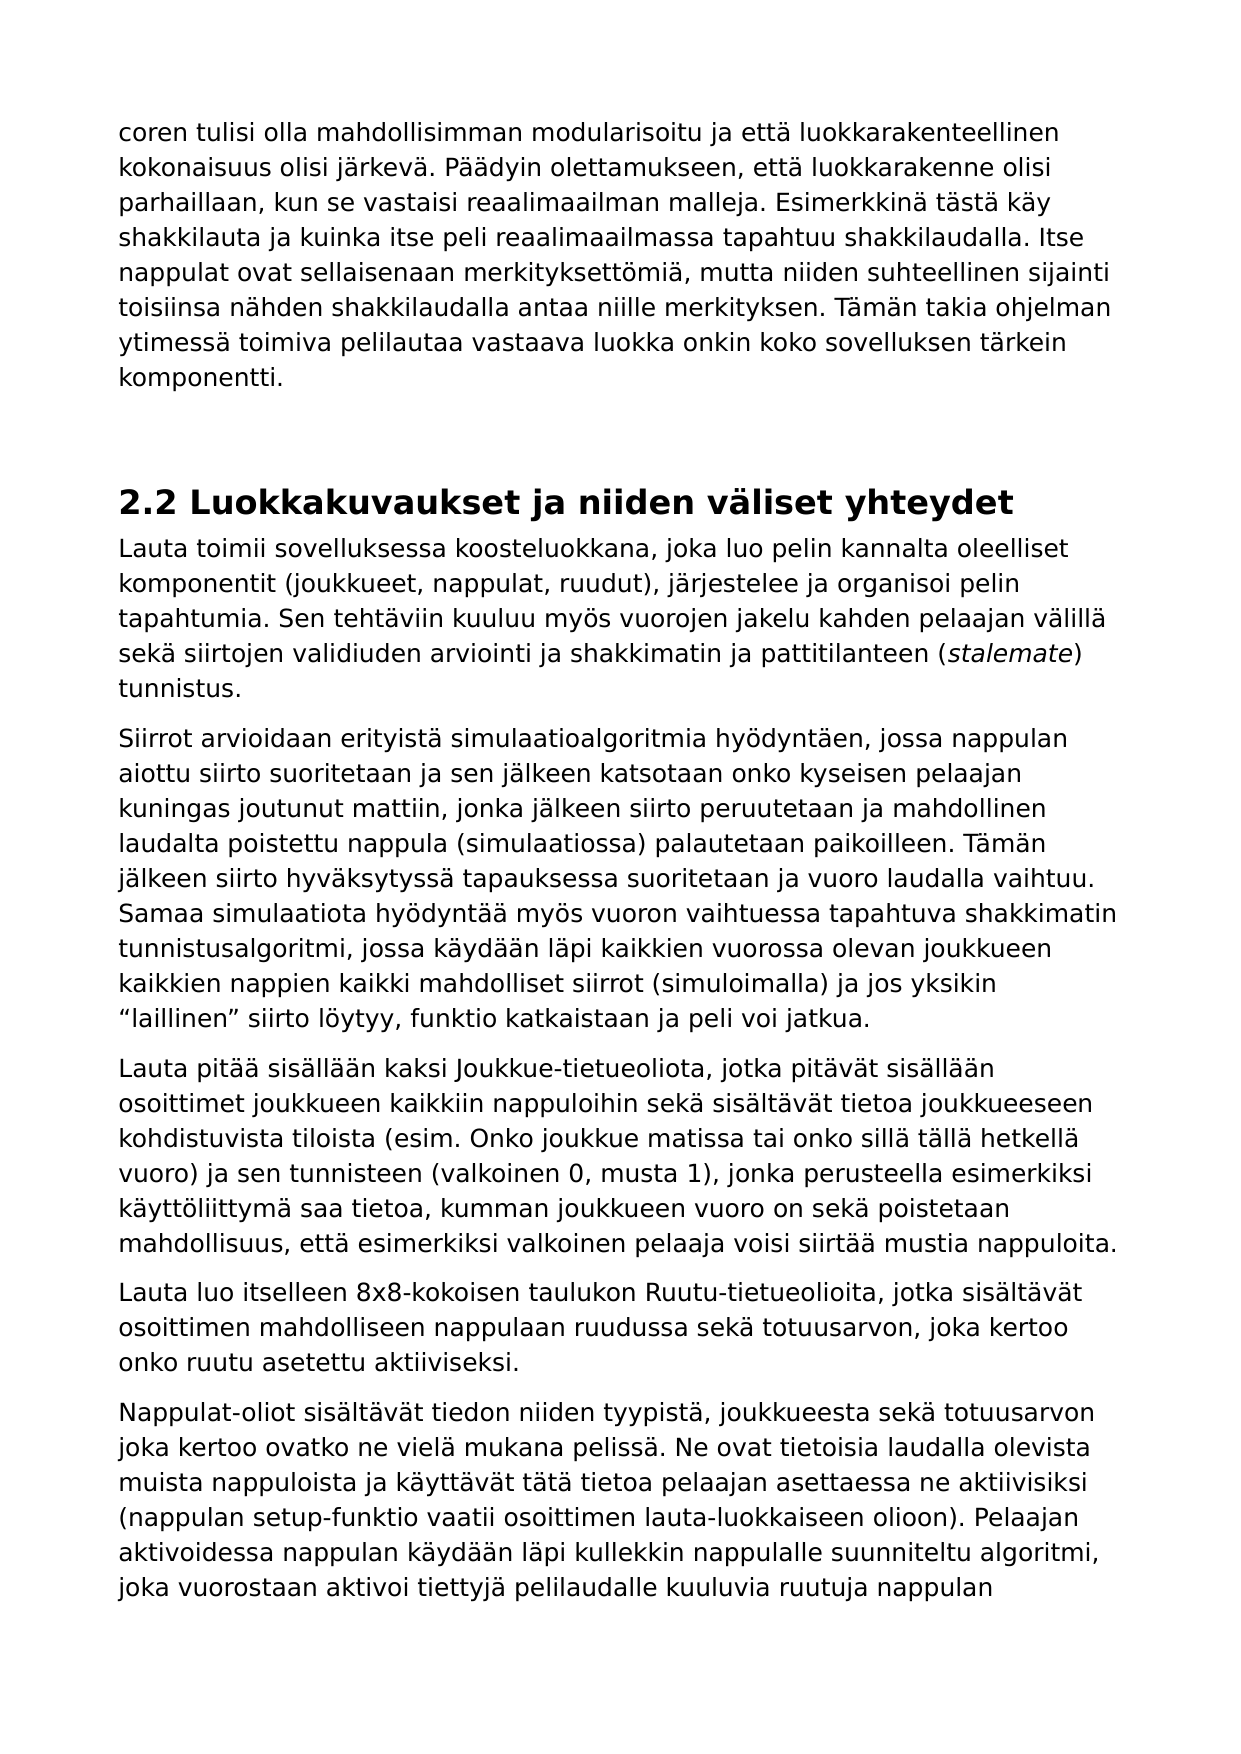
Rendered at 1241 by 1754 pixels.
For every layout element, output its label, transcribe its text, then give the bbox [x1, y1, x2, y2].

subtitle 2.2 Luokkakuvaukset ja niiden väliset yhteydet [118, 483, 1122, 522]
text Lauta pitää sisällään kaksi Joukkue-tietueoliota, jotka pitävät sisällään osoittimet joukkueen kaikkiin nappuloihin sekä sisältävät tietoa joukkueeseen kohdistuvista tiloista (esim. Onko joukkue matissa tai onko sillä tällä hetkellä vuoro) ja sen tunnisteen (valkoinen 0, musta 1), jonka perusteella esimerkiksi käyttöliittymä saa tietoa, kumman joukkueen vuoro on sekä poistetaan mahdollisuus, että esimerkiksi valkoinen pelaaja voisi siirtää mustia nappuloita. [118, 1054, 1122, 1258]
text Nappulat-oliot sisältävät tiedon niiden tyypistä, joukkueesta sekä totuusarvon joka kertoo ovatko ne vielä mukana pelissä. Ne ovat tietoisia laudalla olevista muista nappuloista ja käyttävät tätä tietoa pelaajan asettaessa ne aktiivisiksi (nappulan setup-funktio vaatii osoittimen lauta-luokkaiseen olioon). Pelaajan aktivoidessa nappulan käydään läpi kullekkin nappulalle suunniteltu algoritmi, joka vuorostaan aktivoi tiettyjä pelilaudalle kuuluvia ruutuja nappulan [118, 1398, 1122, 1602]
text Lauta luo itselleen 8x8-kokoisen taulukon Ruutu-tietueolioita, jotka sisältävät osoittimen mahdolliseen nappulaan ruudussa sekä totuusarvon, joka kertoo onko ruutu asetettu aktiiviseksi. [118, 1278, 1122, 1378]
text Siirrot arvioidaan erityistä simulaatioalgoritmia hyödyntäen, jossa nappulan aiottu siirto suoritetaan ja sen jälkeen katsotaan onko kyseisen pelaajan kuningas joutunut mattiin, jonka jälkeen siirto peruutetaan ja mahdollinen laudalta poistettu nappula (simulaatiossa) palautetaan paikoilleen. Tämän jälkeen siirto hyväksytyssä tapauksessa suoritetaan ja vuoro laudalla vaihtuu. Samaa simulaatiota hyödyntää myös vuoron vaihtuessa tapahtuva shakkimatin tunnistusalgoritmi, jossa käydään läpi kaikkien vuorossa olevan joukkueen kaikkien nappien kaikki mahdolliset siirrot (simuloimalla) ja jos yksikin “laillinen” siirto löytyy, funktio katkaistaan ja peli voi jatkua. [118, 724, 1122, 1033]
text Lauta toimii sovelluksessa koosteluokkana, joka luo pelin kannalta oleelliset komponentit (joukkueet, nappulat, ruudut), järjestelee ja organisoi pelin tapahtumia. Sen tehtäviin kuuluu myös vuorojen jakelu kahden pelaajan välillä sekä siirtojen validiuden arviointi ja shakkimatin ja pattitilanteen (stalemate) tunnistus. [118, 535, 1122, 704]
text coren tulisi olla mahdollisimman modularisoitu ja että luokkarakenteellinen kokonaisuus olisi järkevä. Päädyin olettamukseen, että luokkarakenne olisi parhaillaan, kun se vastaisi reaalimaailman malleja. Esimerkkinä tästä käy shakkilauta ja kuinka itse peli reaalimaailmassa tapahtuu shakkilaudalla. Itse nappulat ovat sellaisenaan merkityksettömiä, mutta niiden suhteellinen sijainti toisiinsa nähden shakkilaudalla antaa niille merkityksen. Tämän takia ohjelman ytimessä toimiva pelilautaa vastaava luokka onkin koko sovelluksen tärkein komponentti. [118, 118, 1122, 392]
